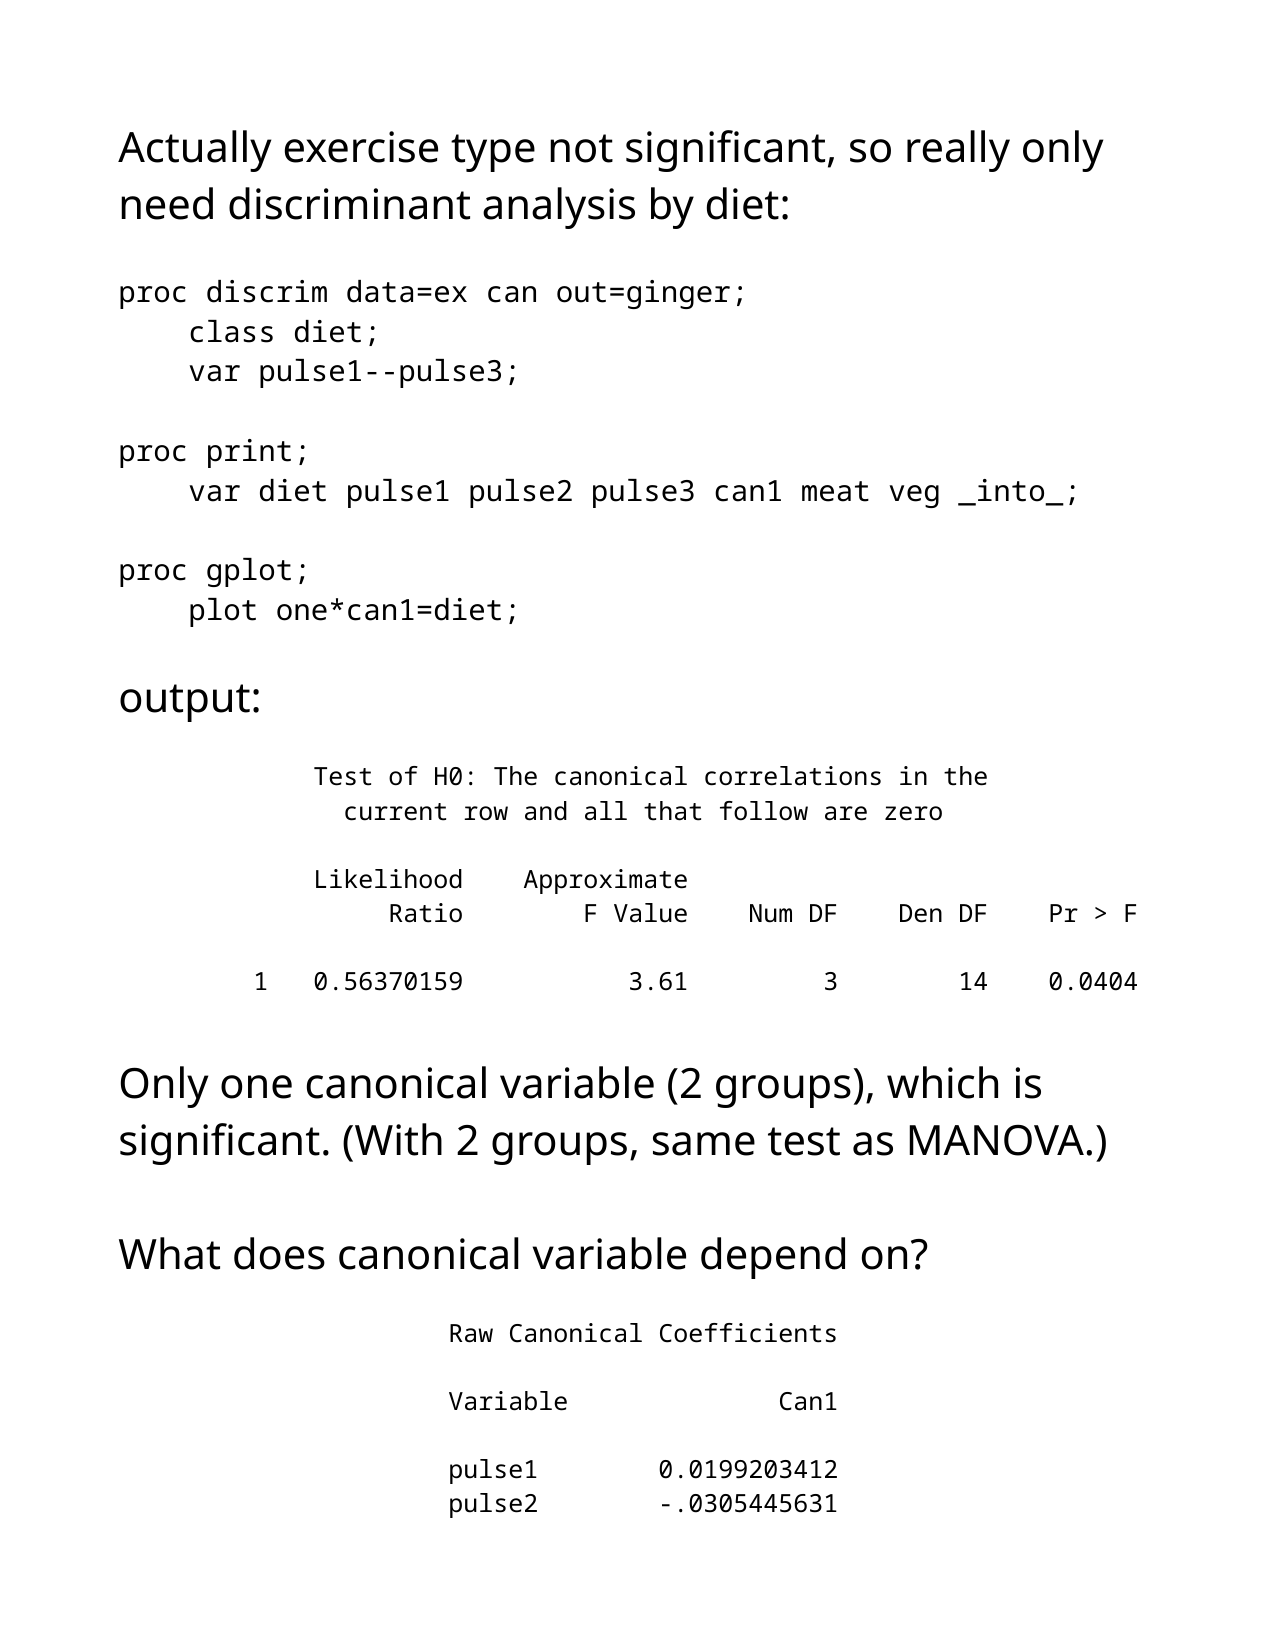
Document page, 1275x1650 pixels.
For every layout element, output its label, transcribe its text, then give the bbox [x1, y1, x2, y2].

text What does canonical variable depend on? [118, 1224, 1157, 1281]
text var pulse1--pulse3; [118, 351, 1157, 390]
text pulse2 -.0305445631 [118, 1486, 1157, 1520]
text Likelihood Approximate [118, 861, 1157, 895]
text proc print; [118, 430, 1157, 470]
text class diet; [118, 311, 1157, 351]
text var diet pulse1 pulse2 pulse3 can1 meat veg _into_; [118, 470, 1157, 509]
text Raw Canonical Coefficients [118, 1315, 1157, 1349]
text proc discrim data=ex can out=ginger; [118, 271, 1157, 311]
text Test of H0: The canonical correlations in the [118, 759, 1157, 793]
text current row and all that follow are zero [118, 793, 1157, 827]
text proc gplot; [118, 549, 1157, 589]
text plot one*can1=diet; [118, 589, 1157, 628]
text Variable Can1 [118, 1383, 1157, 1418]
text 1 0.56370159 3.61 3 14 0.0404 [118, 963, 1157, 997]
text output: [118, 668, 1157, 725]
text Actually exercise type not significant, so really only need discriminant analysis by diet: [118, 118, 1157, 232]
text Only one canonical variable (2 groups), which is significant. (With 2 groups, same test as MANOVA.) [118, 1054, 1157, 1168]
text pulse1 0.0199203412 [118, 1452, 1157, 1486]
text Ratio F Value Num DF Den DF Pr > F [118, 895, 1157, 929]
